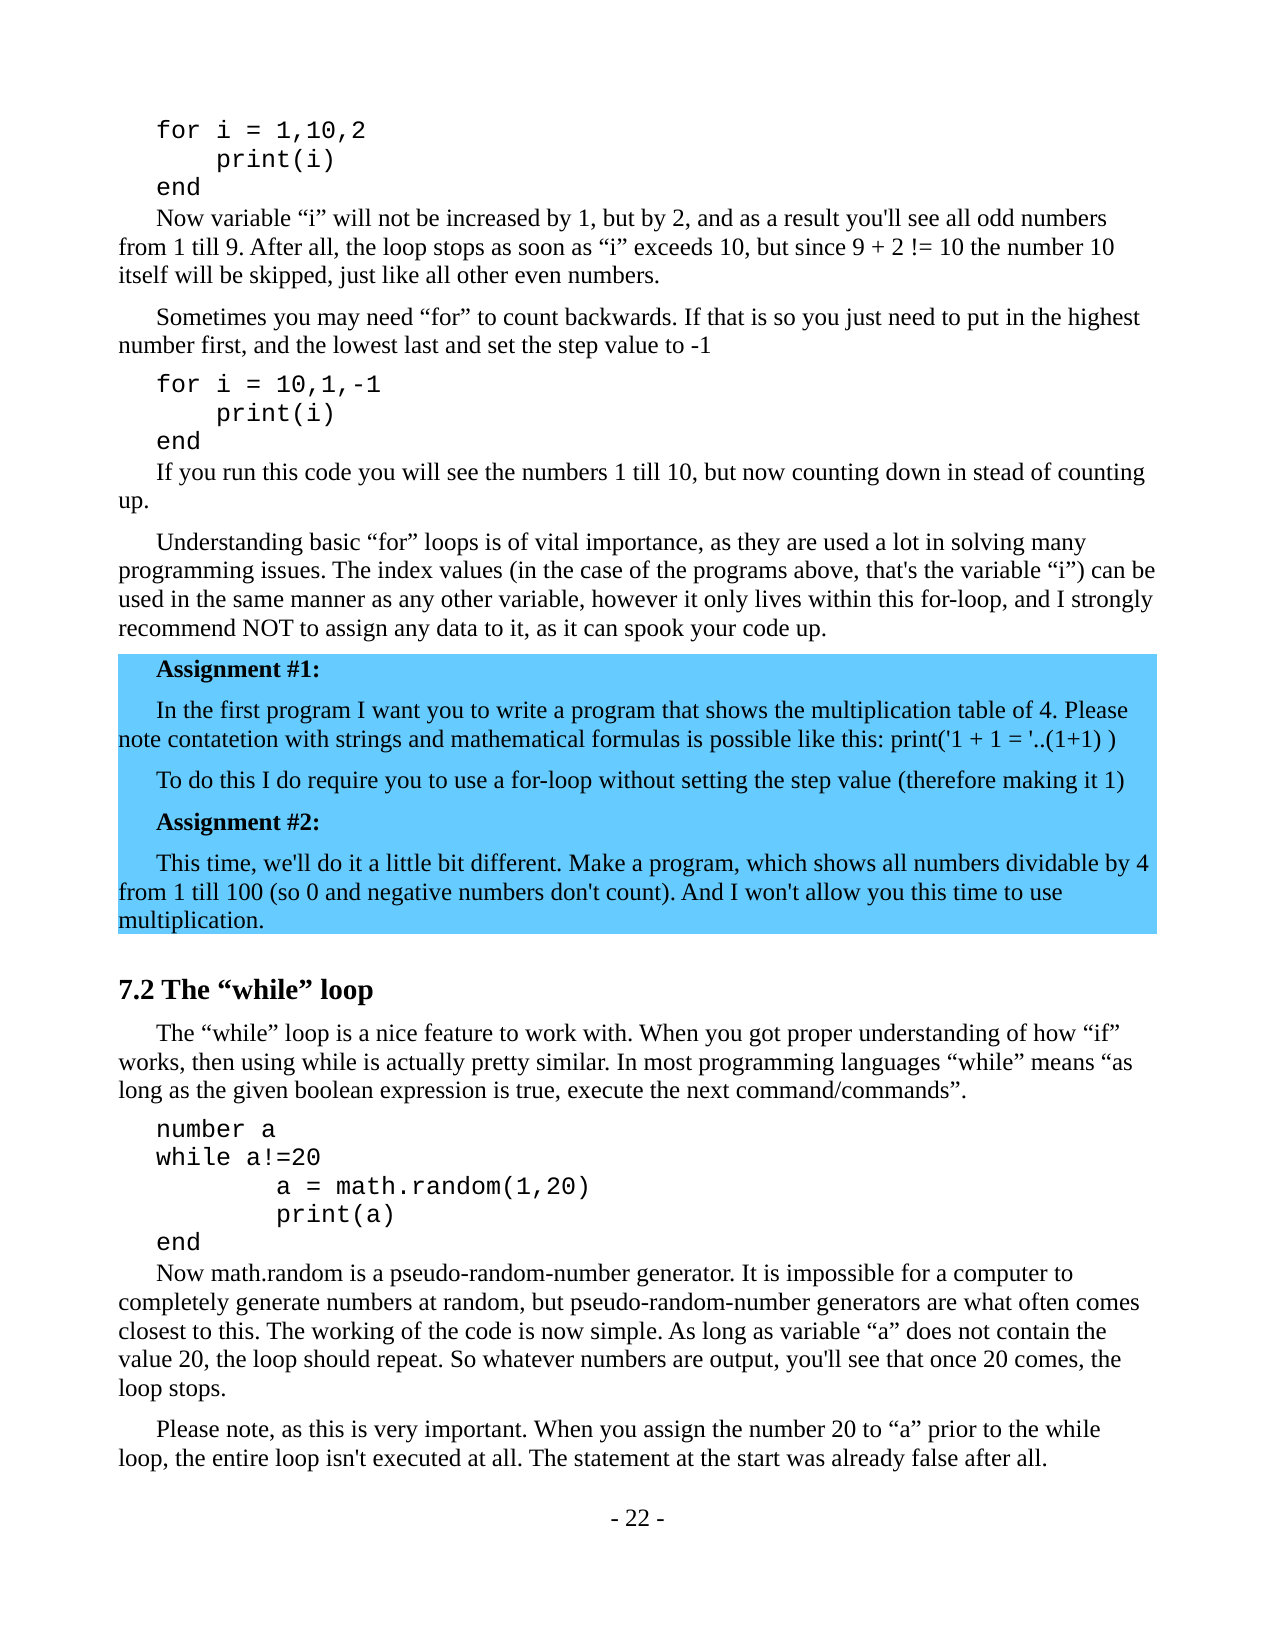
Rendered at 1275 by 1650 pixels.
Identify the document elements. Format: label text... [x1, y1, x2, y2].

text This time, we'll do it a little bit different. Make a program, which shows all numbers dividable by 4 from 1 till 100 (so 0 and negative numbers don't count). And I won't allow you this time to use multiplication. [118, 848, 1157, 934]
text In the first program I want you to write a program that shows the multiplication table of 4. Please note contatetion with strings and mathematical formulas is possible like this: print('1 + 1 = '..(1+1) ) [118, 696, 1157, 753]
text print(i) [118, 146, 1157, 175]
text for i = 1,10,2 [118, 118, 1157, 146]
text The “while” loop is a nice feature to work with. When you got proper understanding of how “if” works, then using while is actually pretty similar. In most programming languages “while” means “as long as the given boolean expression is true, execute the next command/commands”. [118, 1018, 1157, 1104]
text number a [118, 1117, 1157, 1145]
text Now variable “i” will not be increased by 1, but by 2, and as a result you'll see all odd numbers from 1 till 9. After all, the loop stops as soon as “i” exceeds 10, but since 9 + 2 != 10 the number 10 itself will be skipped, just like all other even numbers. [118, 203, 1157, 289]
subtitle 7.2 The “while” loop [118, 972, 1157, 1005]
text print(a) [118, 1202, 1157, 1230]
text Now math.random is a pseudo-random-number generator. It is impossible for a computer to completely generate numbers at random, but pseudo-random-number generators are what often comes closest to this. The working of the code is now simple. As long as variable “a” does not contain the value 20, the loop should repeat. So whatever numbers are output, you'll see that once 20 comes, the loop stops. [118, 1258, 1157, 1402]
text for i = 10,1,-1 [118, 372, 1157, 400]
text Assignment #1: [118, 654, 1157, 683]
text Sometimes you may need “for” to count backwards. If that is so you just need to put in the highest number first, and the lowest last and set the step value to -1 [118, 302, 1157, 359]
text end [118, 428, 1157, 457]
text print(i) [118, 400, 1157, 428]
text Please note, as this is very important. When you assign the number 20 to “a” prior to the while loop, the entire loop isn't executed at all. The statement at the start was already false after all. [118, 1414, 1157, 1472]
text To do this I do require you to use a for-loop without setting the step value (therefore making it 1) [118, 766, 1157, 794]
text Understanding basic “for” loops is of vital importance, as they are used a lot in solving many programming issues. The index values (in the case of the programs above, that's the variable “i”) can be used in the same manner as any other variable, however it only lives within this for-loop, and I strongly recommend NOT to assign any data to it, as it can spook your code up. [118, 527, 1157, 642]
text while a!=20 [118, 1145, 1157, 1173]
text If you run this code you will see the numbers 1 till 10, but now counting down in stead of counting up. [118, 457, 1157, 514]
text end [118, 175, 1157, 203]
text end [118, 1230, 1157, 1258]
text a = math.random(1,20) [118, 1173, 1157, 1202]
text Assignment #2: [118, 807, 1157, 836]
